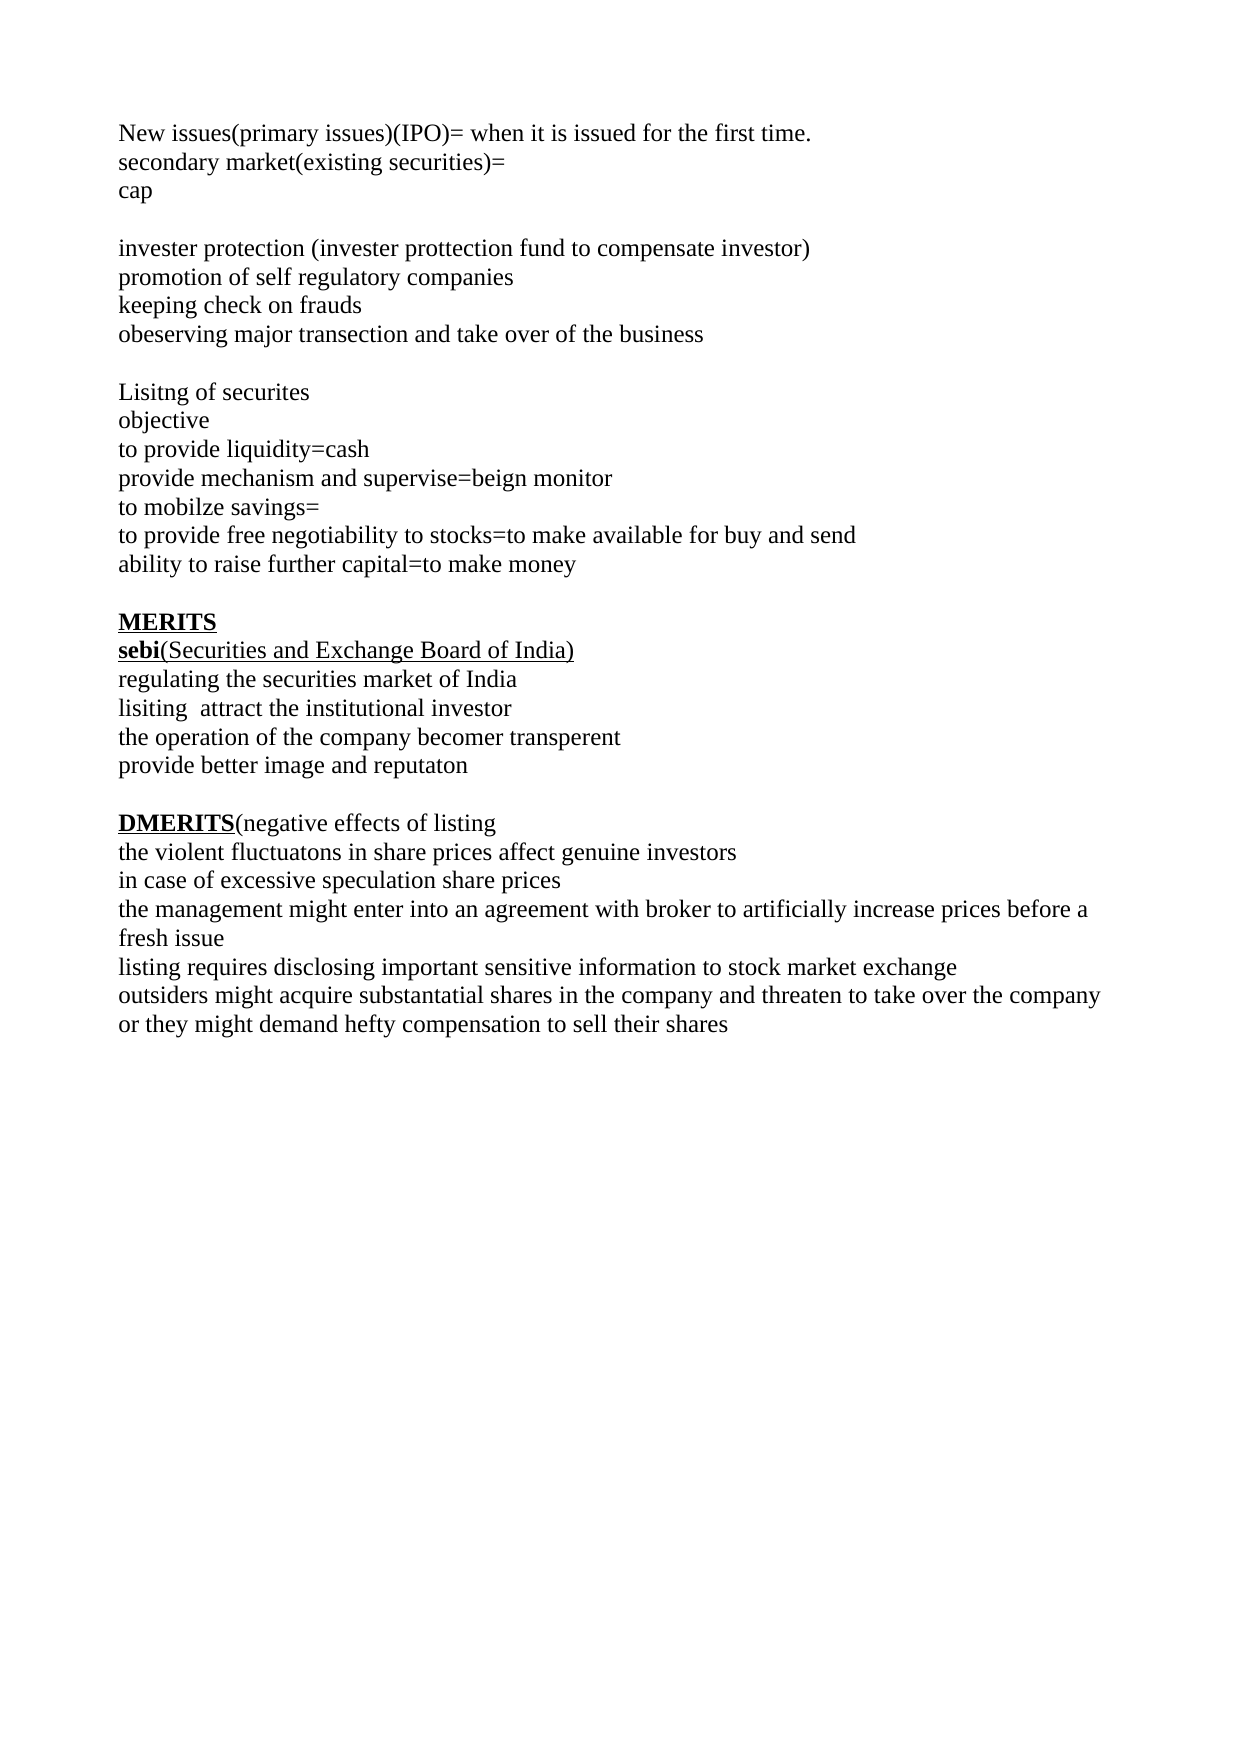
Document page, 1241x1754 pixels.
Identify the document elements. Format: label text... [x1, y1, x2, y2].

text sebi(Securities and Exchange Board of India) [118, 636, 1122, 664]
text ability to raise further capital=to make money [118, 549, 1122, 578]
text DMERITS(negative effects of listing [118, 808, 1122, 837]
text outsiders might acquire substantatial shares in the company and threaten to take over the company or they might demand hefty compensation to sell their shares [118, 981, 1122, 1038]
text to mobilze savings= [118, 492, 1122, 521]
text keeping check on frauds [118, 291, 1122, 319]
text secondary market(existing securities)= [118, 147, 1122, 176]
text New issues(primary issues)(IPO)= when it is issued for the first time. [118, 118, 1122, 147]
text to provide liquidity=cash [118, 434, 1122, 463]
text MERITS [118, 607, 1122, 636]
text regulating the securities market of India [118, 664, 1122, 693]
text the violent fluctuatons in share prices affect genuine investors [118, 837, 1122, 866]
text the management might enter into an agreement with broker to artificially increase prices before a fresh issue [118, 894, 1122, 952]
text cap [118, 176, 1122, 204]
text Lisitng of securites [118, 377, 1122, 406]
text invester protection (invester prottection fund to compensate investor) [118, 233, 1122, 262]
text obeserving major transection and take over of the business [118, 319, 1122, 348]
text provide better image and reputaton [118, 751, 1122, 779]
text lisiting attract the institutional investor [118, 693, 1122, 722]
text provide mechanism and supervise=beign monitor [118, 463, 1122, 492]
text listing requires disclosing important sensitive information to stock market exchange [118, 952, 1122, 981]
text the operation of the company becomer transperent [118, 722, 1122, 751]
text in case of excessive speculation share prices [118, 866, 1122, 894]
text objective [118, 406, 1122, 434]
text promotion of self regulatory companies [118, 262, 1122, 291]
text to provide free negotiability to stocks=to make available for buy and send [118, 521, 1122, 549]
